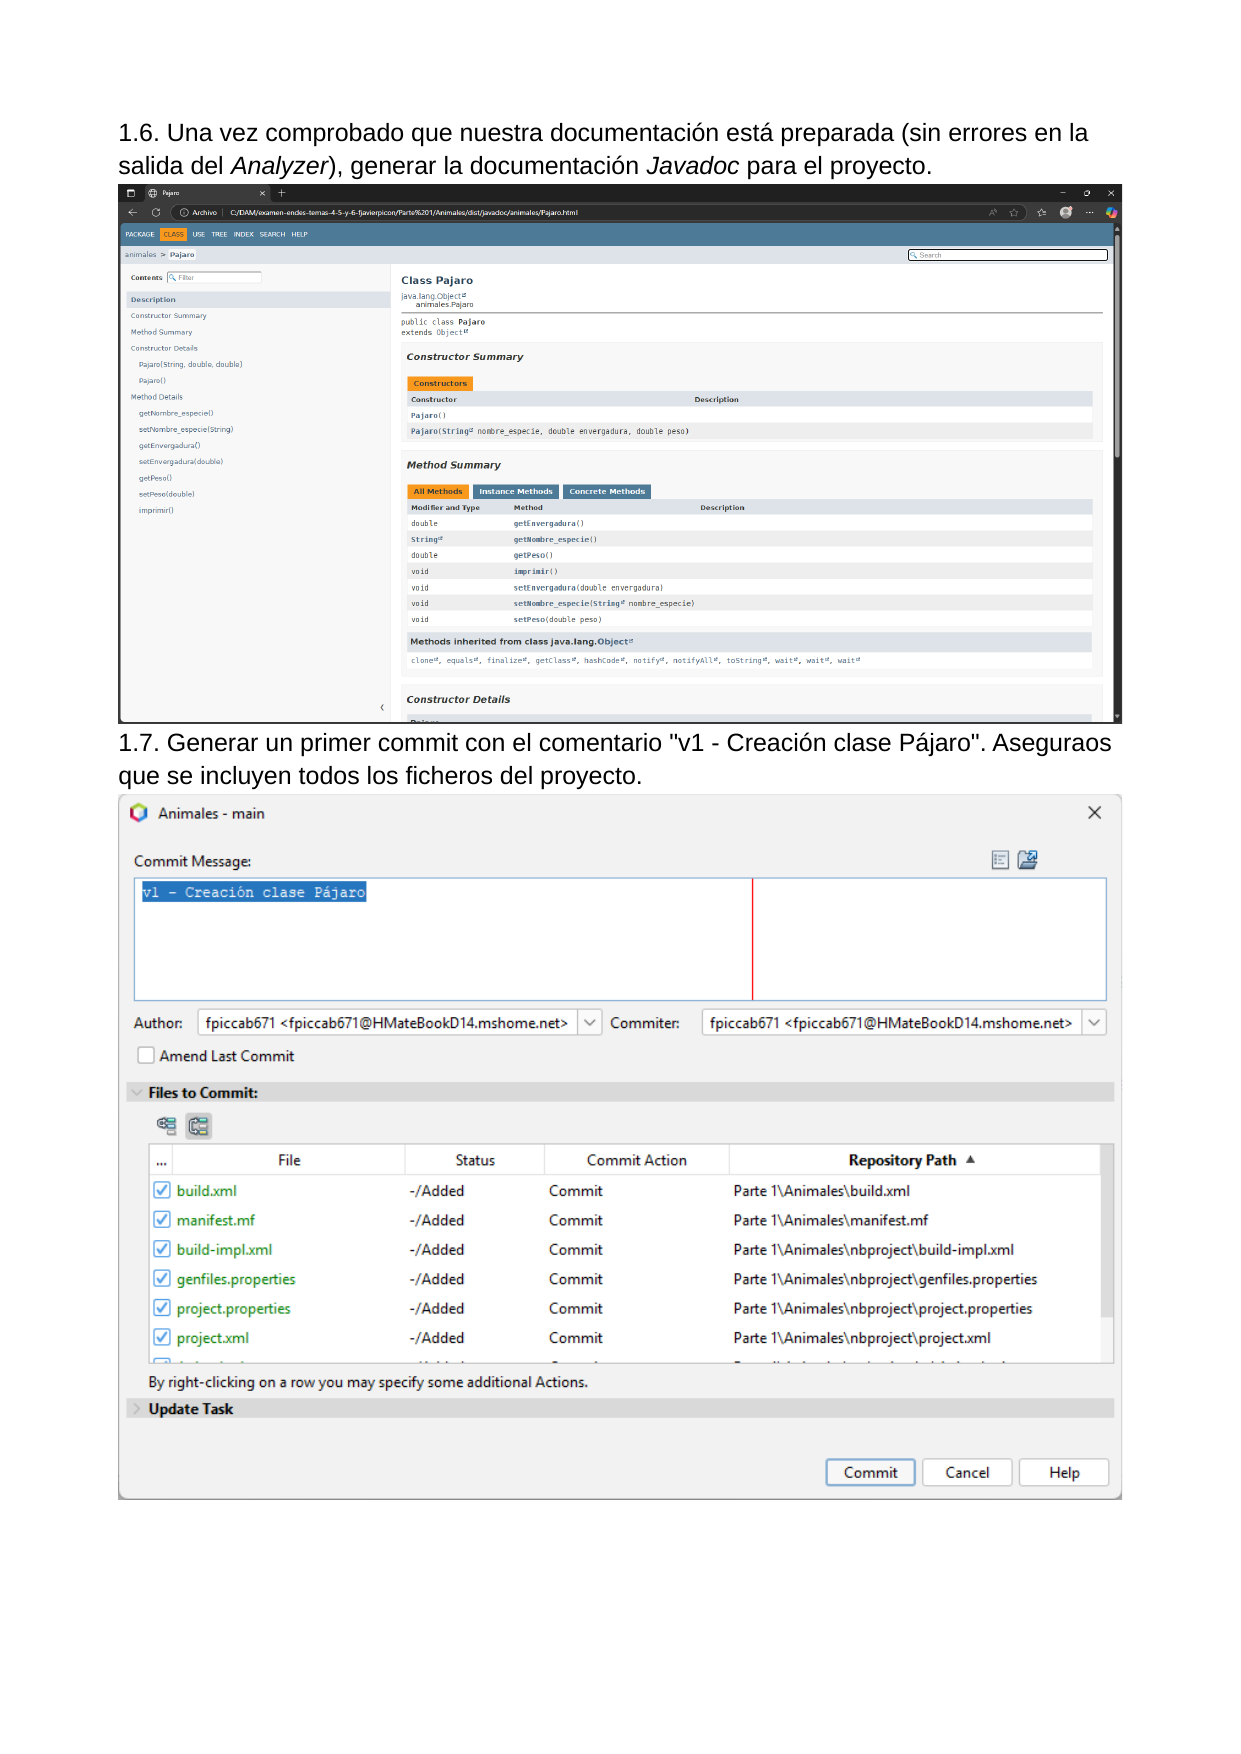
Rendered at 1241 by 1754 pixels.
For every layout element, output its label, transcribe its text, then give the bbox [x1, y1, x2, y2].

text 1.7. Generar un primer commit con el comentario "v1 - Creación clase Pájaro". Aseguraos que se incluyen todos los ficheros del proyecto. [118, 728, 1122, 790]
text 1.6. Una vez comprobado que nuestra documentación está preparada (sin errores en la salida del Analyzer), generar la documentación Javadoc para el proyecto. [118, 118, 1122, 180]
